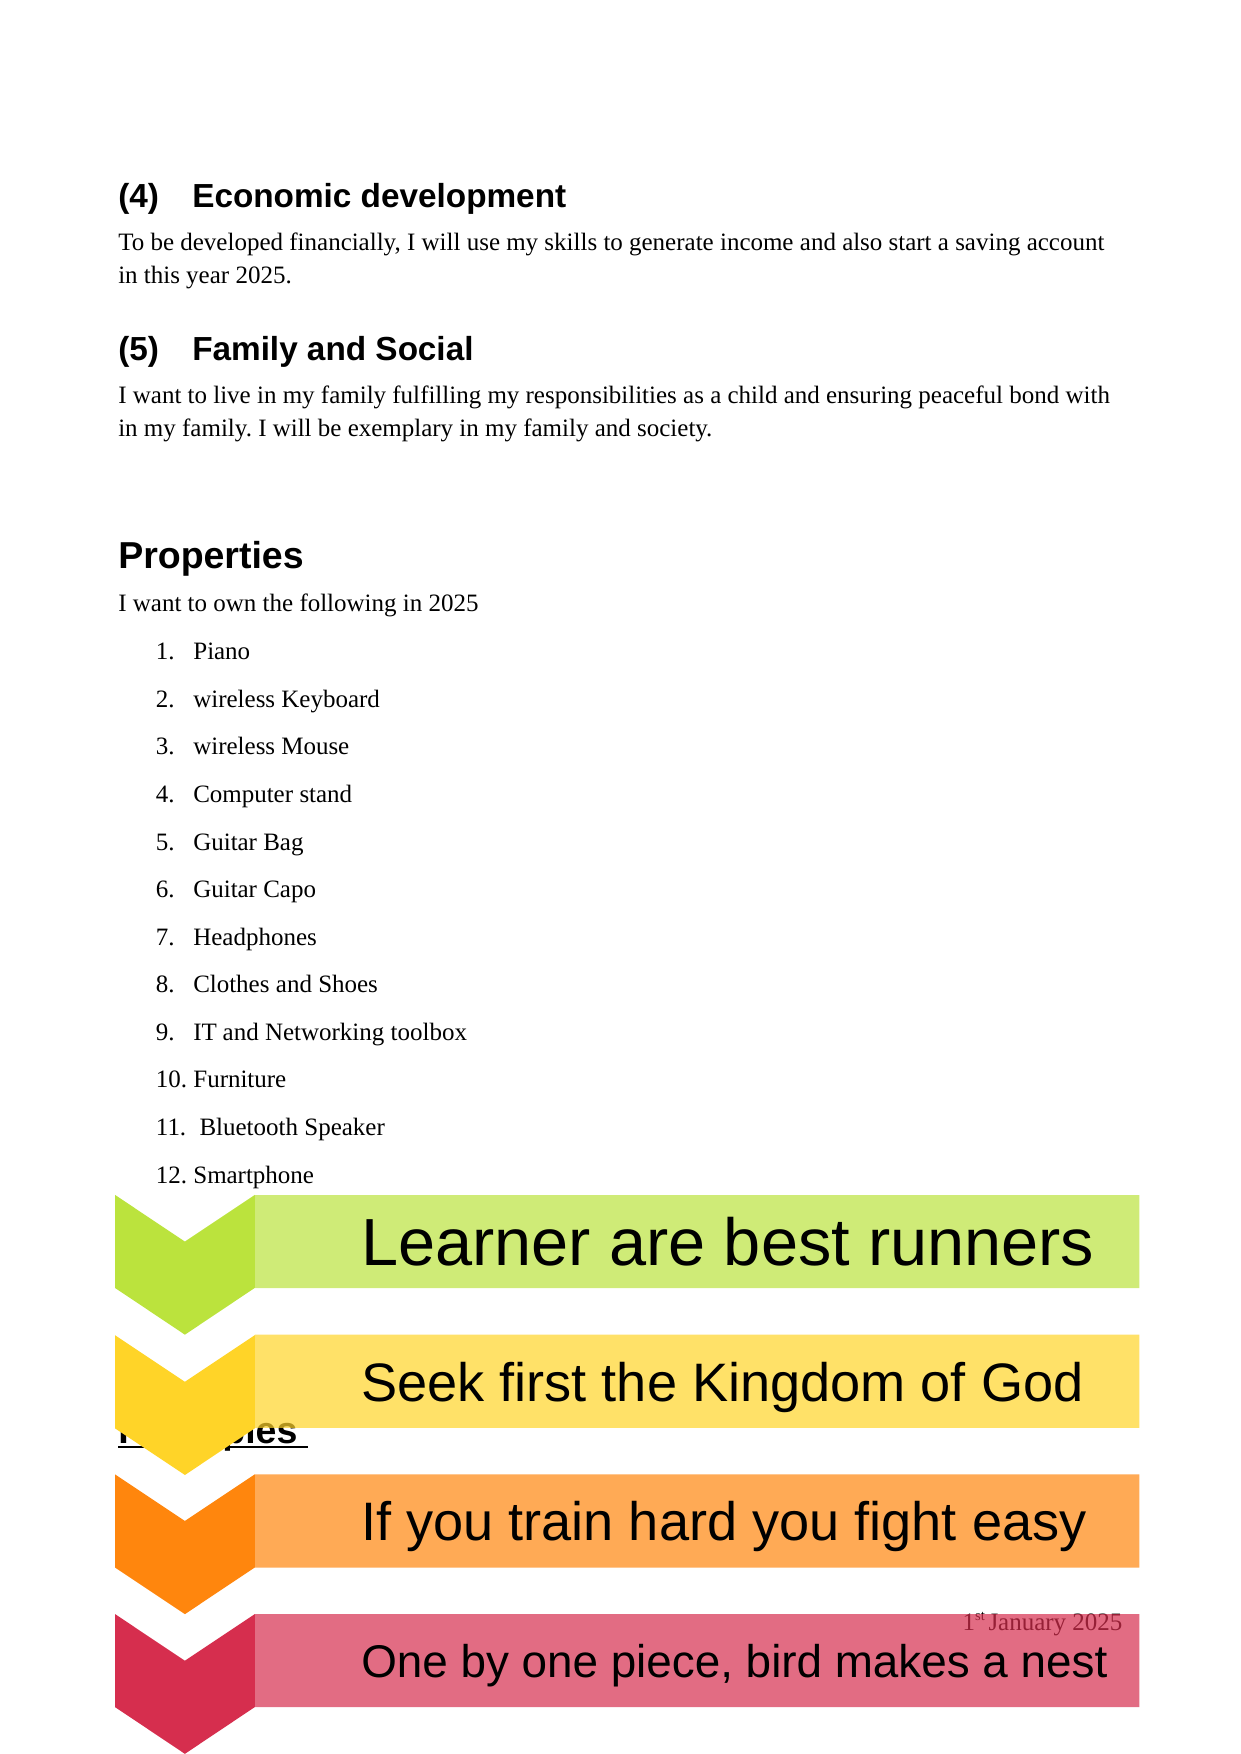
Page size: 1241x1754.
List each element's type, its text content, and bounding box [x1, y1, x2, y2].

list Computer stand [156, 779, 1122, 808]
list wireless Mouse [156, 731, 1122, 760]
list wireless Keyboard [156, 684, 1122, 712]
text I want to own the following in 2025 [118, 588, 1122, 617]
list Piano [156, 636, 1122, 665]
list Smartphone [156, 1160, 1122, 1188]
subtitle Principles [230, 1428, 1122, 1451]
list Furniture [156, 1064, 1122, 1093]
subtitle Economic development [118, 176, 1122, 215]
subtitle Family and Social [118, 329, 1122, 367]
list Bluetooth Speaker [156, 1112, 1122, 1141]
list Guitar Capo [156, 874, 1122, 903]
subtitle Principles [118, 1432, 139, 1446]
list Headphones [156, 922, 1122, 951]
list Guitar Bag [156, 827, 1122, 855]
list IT and Networking toolbox [156, 1017, 1122, 1046]
list Clothes and Shoes [156, 969, 1122, 998]
text I want to live in my family fulfilling my responsibilities as a child and ensuring peaceful bond with in my family. I will be exemplary in my family and society. [118, 380, 1122, 441]
subtitle Properties [118, 533, 1122, 576]
text To be developed financially, I will use my skills to generate income and also start a saving account in this year 2025. [118, 227, 1122, 289]
